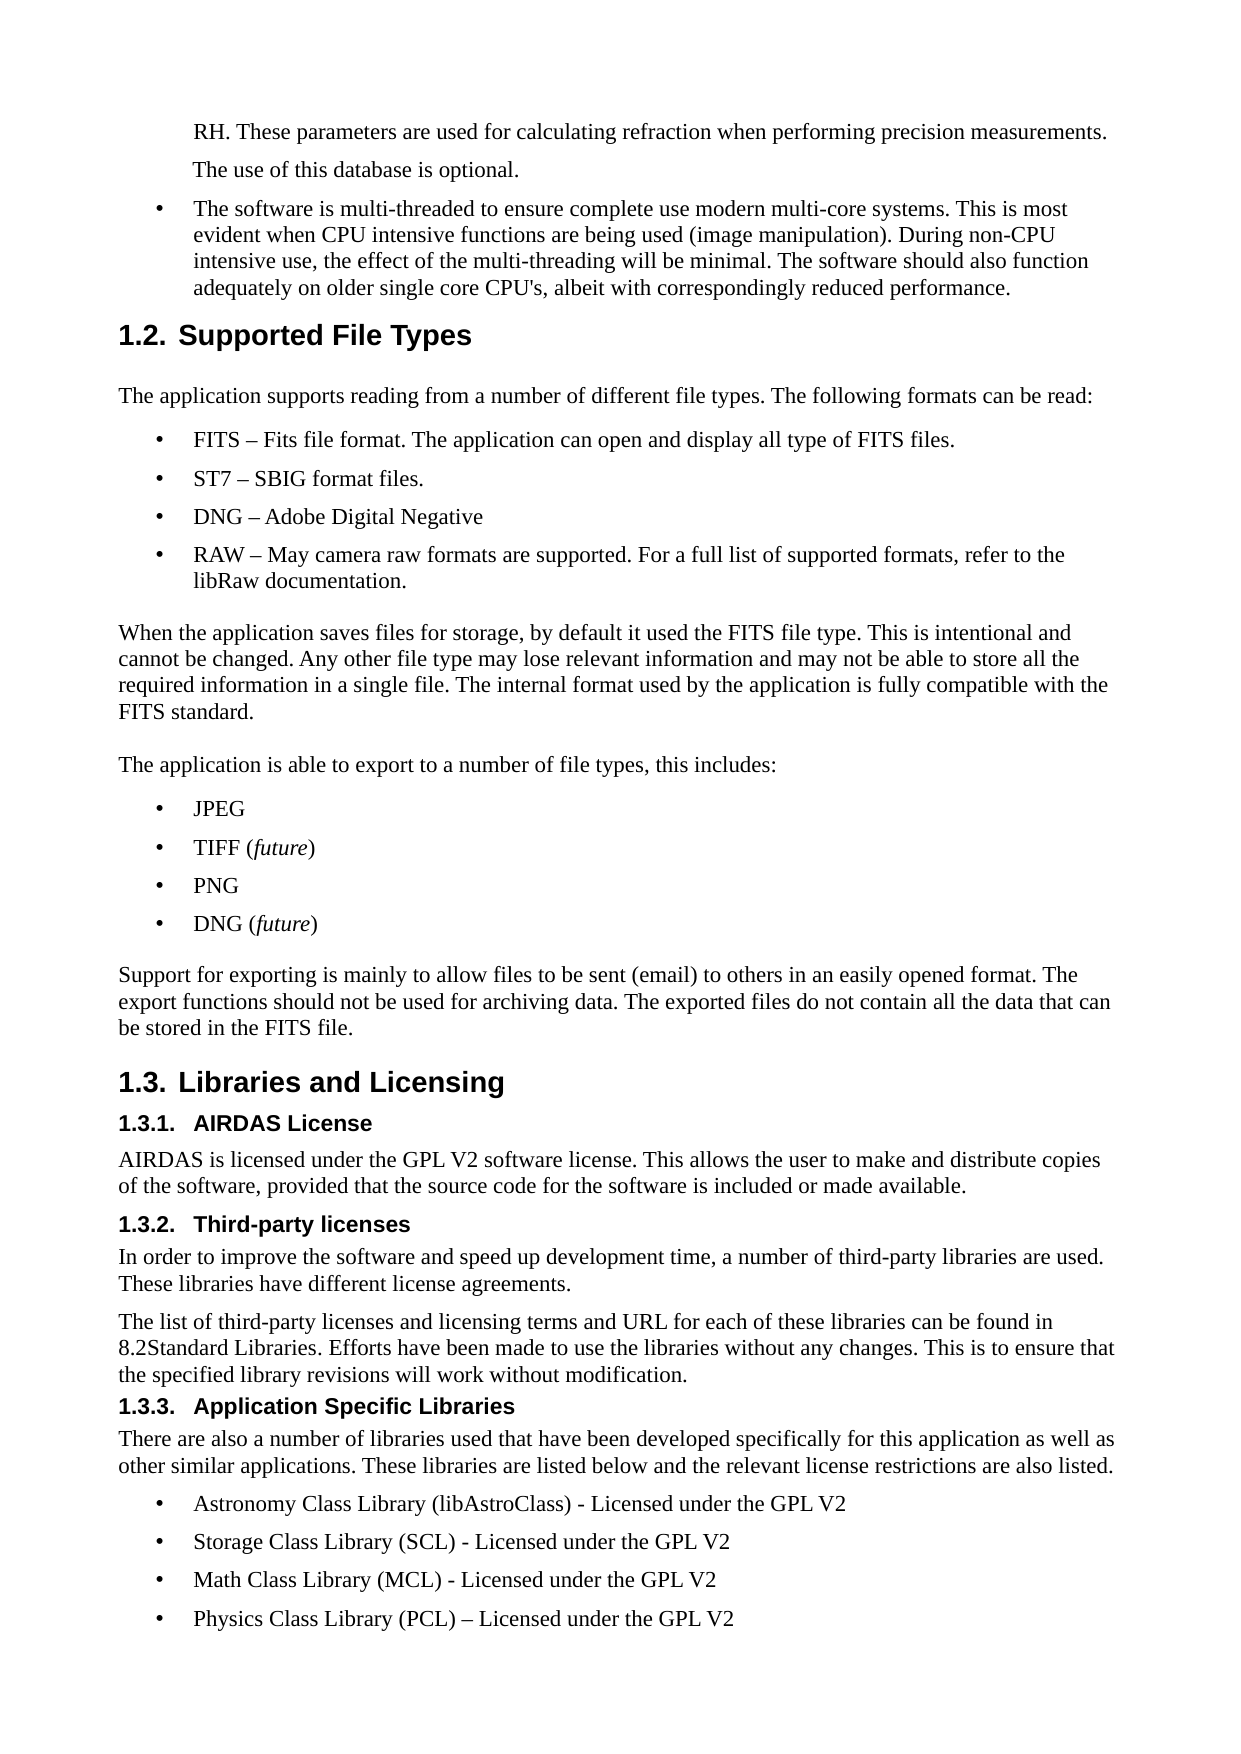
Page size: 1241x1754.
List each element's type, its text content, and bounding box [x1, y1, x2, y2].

subtitle Third-party licenses [118, 1211, 1122, 1237]
list RAW – May camera raw formats are supported. For a full list of supported formats, refer to the libRaw documentation. [156, 541, 1122, 594]
list PNG [156, 872, 1122, 898]
list Storage Class Library (SCL) - Licensed under the GPL V2 [156, 1528, 1122, 1554]
list Physics Class Library (PCL) – Licensed under the GPL V2 [156, 1604, 1122, 1631]
text When the application saves files for storage, by default it used the FITS file type. This is intentional and cannot be changed. Any other file type may lose relevant information and may not be able to store all the required information in a single file. The internal format used by the application is fully compatible with the FITS standard. [118, 600, 1122, 724]
text The application is able to export to a number of file types, this includes: [118, 737, 1122, 777]
subtitle AIRDAS License [118, 1110, 1122, 1136]
text The use of this database is optional. [192, 156, 1122, 183]
list FITS – Fits file format. The application can open and display all type of FITS files. [156, 426, 1122, 453]
list DNG (future) [156, 910, 1122, 936]
subtitle Libraries and Licensing [118, 1065, 1122, 1098]
list RH. These parameters are used for calculating refraction when performing precision measurements. [156, 118, 1122, 144]
list The software is multi-threaded to ensure complete use modern multi-core systems. This is most evident when CPU intensive functions are being used (image manipulation). During non-CPU intensive use, the effect of the multi-threading will be minimal. The software should also function adequately on older single core CPU's, albeit with correspondingly reduced performance. [156, 194, 1122, 300]
text In order to improve the software and speed up development time, a number of third-party libraries are used. These libraries have different license agreements. [118, 1243, 1122, 1296]
list Astronomy Class Library (libAstroClass) - Licensed under the GPL V2 [156, 1490, 1122, 1516]
subtitle Supported File Types [118, 318, 1122, 351]
list Math Class Library (MCL) - Licensed under the GPL V2 [156, 1566, 1122, 1593]
list JPEG [156, 795, 1122, 822]
text The list of third-party licenses and licensing terms and URL for each of these libraries can be found in 8.2Standard Libraries. Efforts have been made to use the libraries without any changes. This is to ensure that the specified library revisions will work without modification. [118, 1308, 1122, 1387]
list DNG – Adobe Digital Negative [156, 503, 1122, 529]
text There are also a number of libraries used that have been developed specifically for this application as well as other similar applications. These libraries are listed below and the relevant license restrictions are also listed. [118, 1425, 1122, 1478]
text AIRDAS is licensed under the GPL V2 software license. This allows the user to make and distribute copies of the software, provided that the source code for the software is included or made available. [118, 1136, 1122, 1199]
text The application supports reading from a number of different file types. The following formats can be read: [118, 363, 1122, 408]
list TIFF (future) [156, 834, 1122, 860]
text Support for exporting is mainly to allow files to be sent (email) to others in an easily opened format. The export functions should not be used for archiving data. The exported files do not contain all the data that can be stored in the FITS file. [118, 942, 1122, 1041]
list ST7 – SBIG format files. [156, 465, 1122, 491]
subtitle Application Specific Libraries [118, 1393, 1122, 1419]
